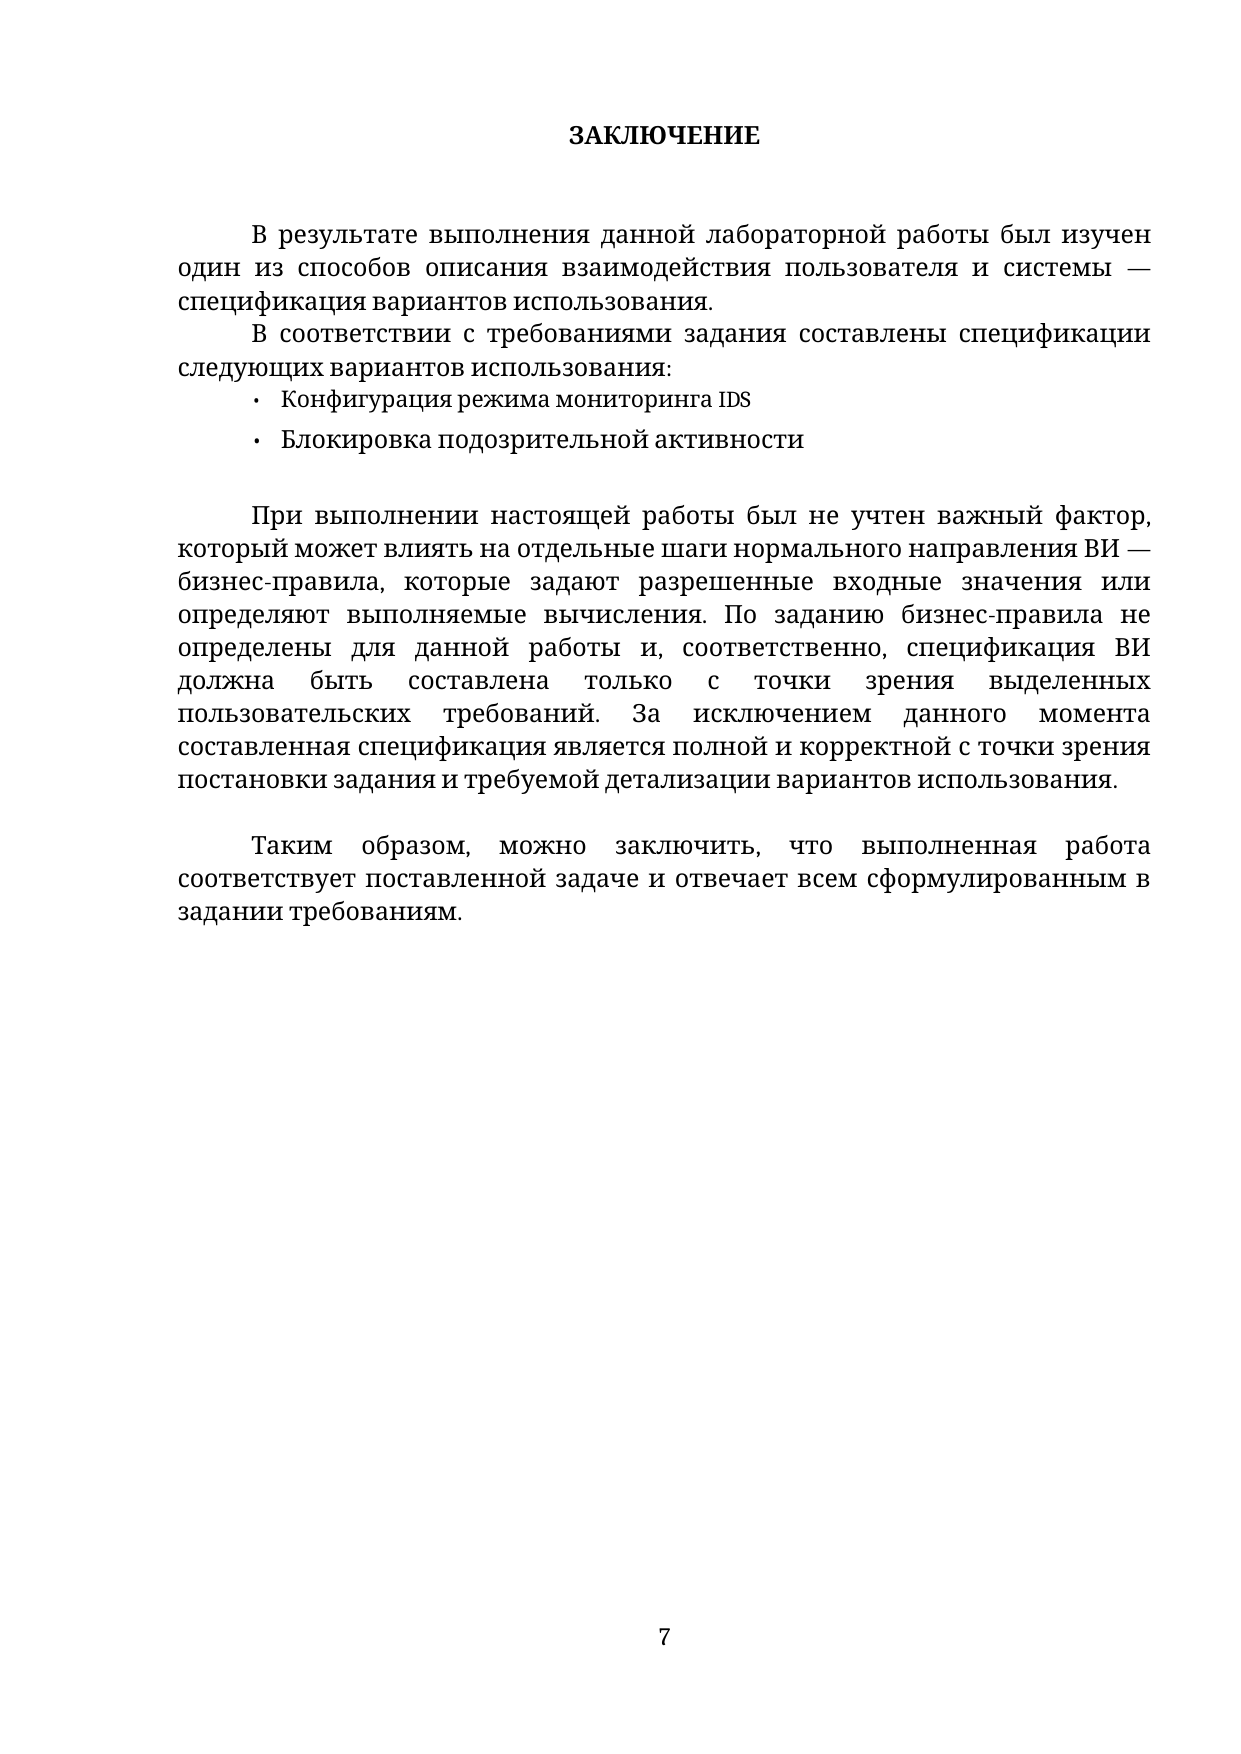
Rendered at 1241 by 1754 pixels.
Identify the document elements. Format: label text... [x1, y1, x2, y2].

text ЗАКЛЮЧЕНИЕ [177, 122, 1152, 151]
text При выполнении настоящей работы был не учтен важный фактор, который может влиять на отдельные шаги нормального направления ВИ — бизнес-правила, которые задают разрешенные входные значения или определяют выполняемые вычисления. По заданию бизнес-правила не определены для данной работы и, соответственно, спецификация ВИ должна быть составлена только с точки зрения выделенных пользовательских требований. За исключением данного момента составленная спецификация является полной и корректной с точки зрения постановки задания и требуемой детализации вариантов использования. [177, 502, 1152, 795]
text В соответствии с требованиями задания составлены спецификации следующих вариантов использования: [177, 320, 1152, 382]
text В результате выполнения данной лабораторной работы был изучен один из способов описания взаимодействия пользователя и системы — спецификация вариантов использования. [177, 221, 1152, 316]
text Таким образом, можно заключить, что выполненная работа соответствует поставленной задаче и отвечает всем сформулированным в задании требованиям. [177, 832, 1152, 927]
list Конфигурация режима мониторинга IDS [251, 386, 1152, 413]
list Блокировка подозрительной активности [251, 426, 1152, 455]
